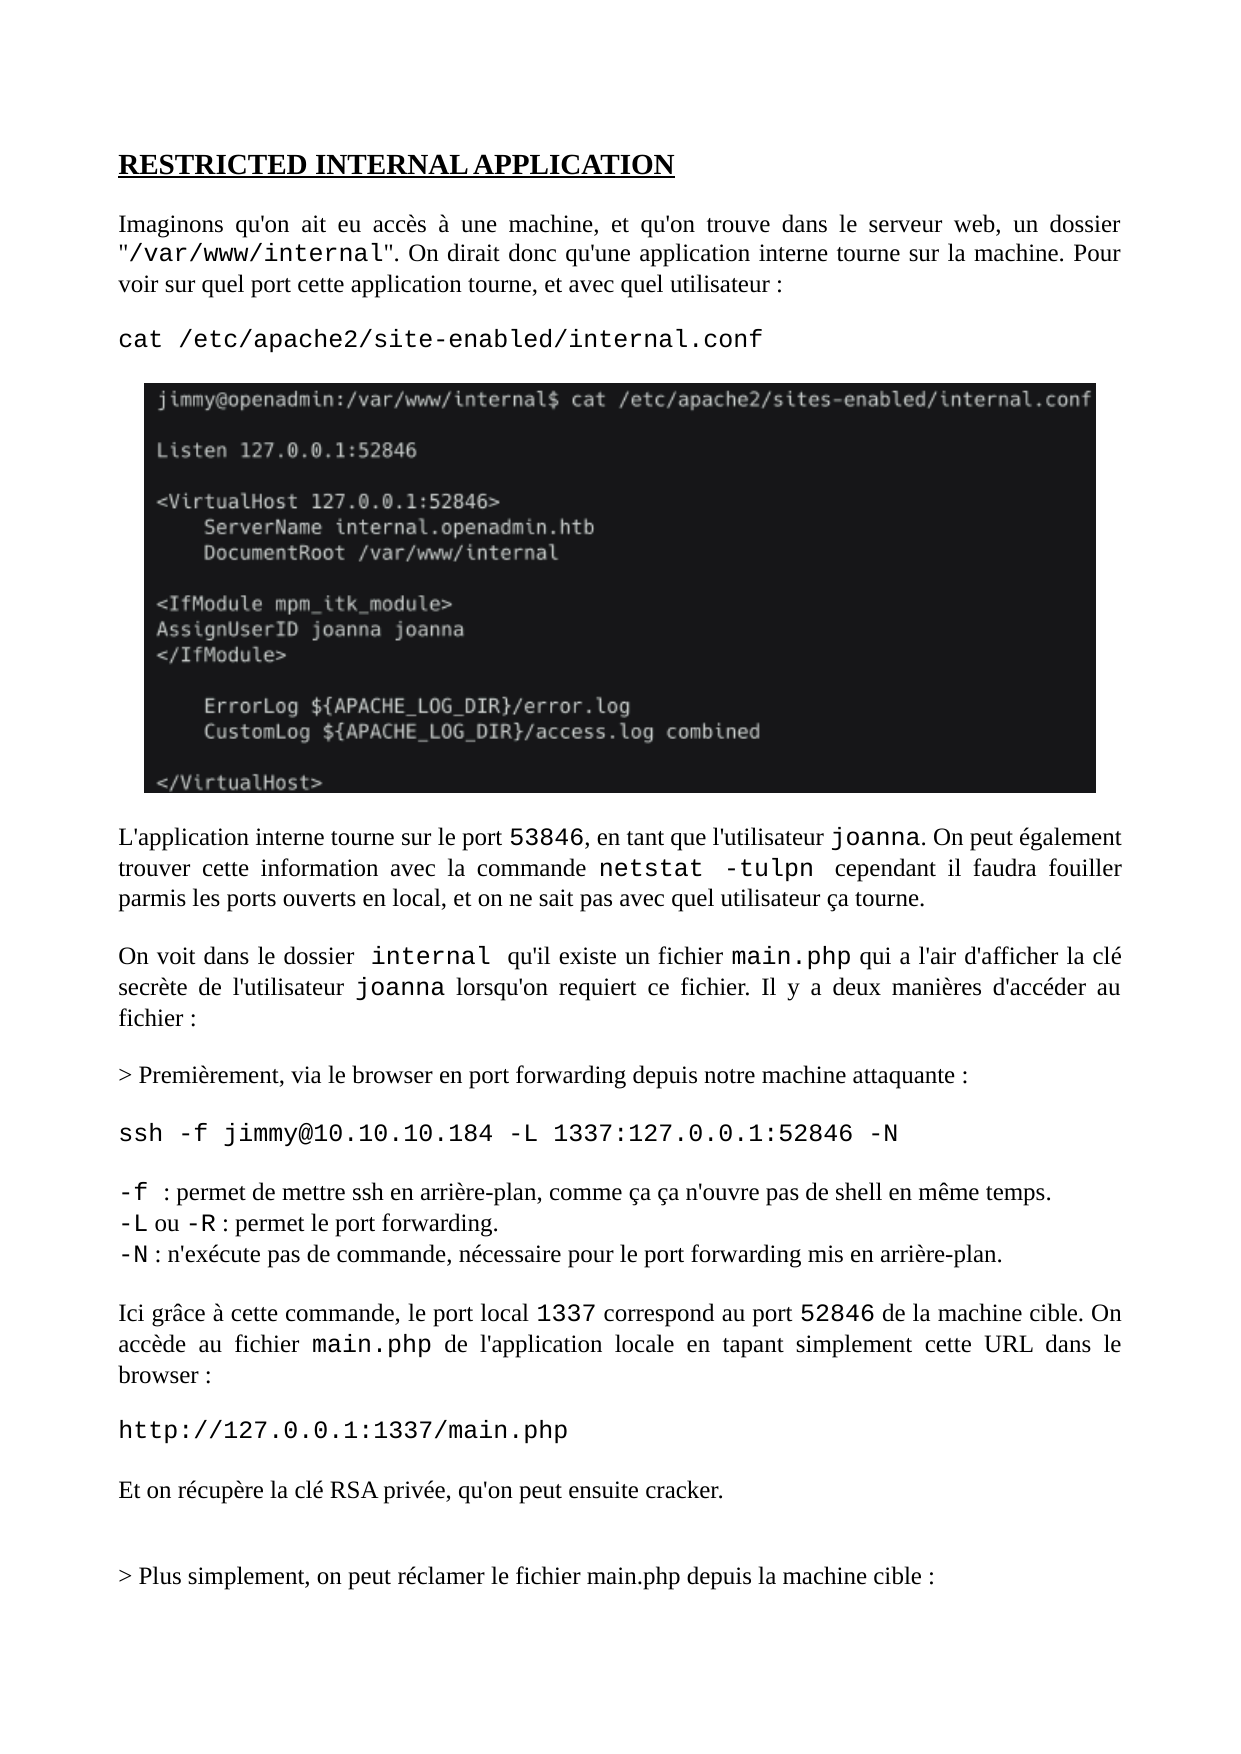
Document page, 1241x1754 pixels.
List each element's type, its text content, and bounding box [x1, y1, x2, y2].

text http://127.0.0.1:1337/main.php [118, 1418, 1122, 1446]
text Imaginons qu'on ait eu accès à une machine, et qu'on trouve dans le serveur web, un dossier "/var/www/internal". On dirait donc qu'une application interne tourne sur la machine. Pour voir sur quel port cette application tourne, et avec quel utilisateur : [118, 209, 1122, 297]
text Ici grâce à cette commande, le port local 1337 correspond au port 52846 de la machine cible. On accède au fichier main.php de l'application locale en tapant simplement cette URL dans le browser : [118, 1298, 1122, 1389]
text L'application interne tourne sur le port 53846, en tant que l'utilisateur joanna. On peut également trouver cette information avec la commande netstat -tulpn cependant il faudra fouiller parmis les ports ouverts en local, et on ne sait pas avec quel utilisateur ça tourne. [118, 822, 1122, 912]
text > Plus simplement, on peut réclamer le fichier main.php depuis la machine cible : [118, 1561, 1122, 1590]
text RESTRICTED INTERNAL APPLICATION [118, 147, 1122, 180]
text -L ou -R : permet le port forwarding. [118, 1208, 1122, 1239]
text On voit dans le dossier internal qu'il existe un fichier main.php qui a l'air d'afficher la clé secrète de l'utilisateur joanna lorsqu'on requiert ce fichier. Il y a deux manières d'accéder au fichier : [118, 941, 1122, 1031]
text > Premièrement, via le browser en port forwarding depuis notre machine attaquante : [118, 1060, 1122, 1089]
text -f : permet de mettre ssh en arrière-plan, comme ça ça n'ouvre pas de shell en même temps. [118, 1177, 1122, 1208]
text cat /etc/apache2/site-enabled/internal.conf [118, 326, 1122, 354]
text Et on récupère la clé RSA privée, qu'on peut ensuite cracker. [118, 1475, 1122, 1503]
text ssh -f jimmy@10.10.10.184 -L 1337:127.0.0.1:52846 -N [118, 1118, 1122, 1148]
text -N : n'exécute pas de commande, nécessaire pour le port forwarding mis en arrière-plan. [118, 1239, 1122, 1270]
